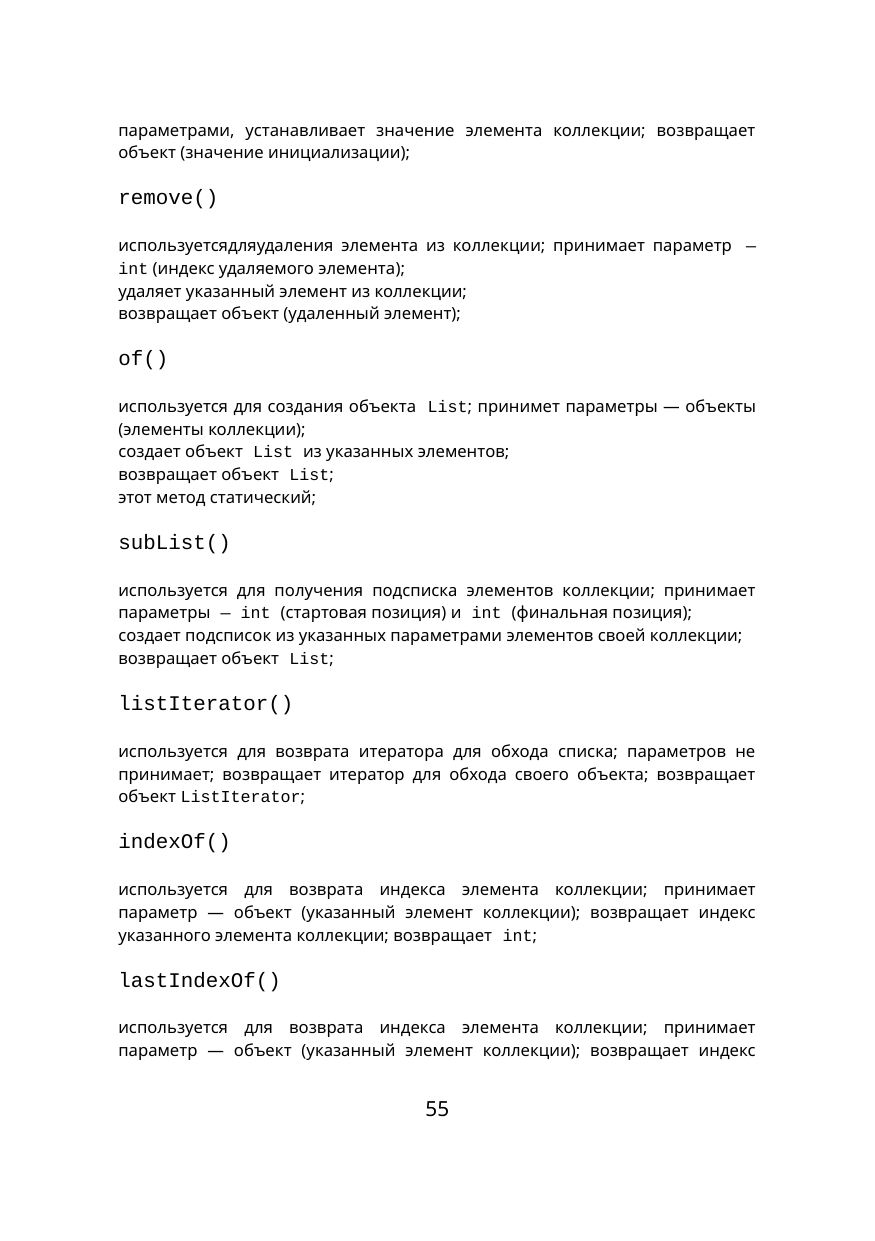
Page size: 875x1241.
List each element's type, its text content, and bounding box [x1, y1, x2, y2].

text параметрами, устанавливает значение элемента коллекции; возвращает объект (значение инициализации); [118, 118, 756, 163]
text используется для возврата индекса элемента коллекции; принимает параметр — объект (указанный элемент коллекции); возвращает индекс [118, 1016, 756, 1061]
text listIterator() [118, 693, 756, 717]
text of() [118, 348, 756, 372]
text используетсядляудаления элемента из коллекции; принимает параметр — int (индекс удаляемого элемента); [118, 233, 756, 279]
text возвращает объект (удаленный элемент); [118, 302, 756, 324]
text создает подсписок из указанных параметрами элементов своей коллекции; [118, 624, 756, 647]
text используется для возврата индекса элемента коллекции; принимает параметр — объект (указанный элемент коллекции); возвращает индекс указанного элемента коллекции; возвращает int; [118, 878, 756, 946]
text этот метод статический; [118, 486, 756, 508]
text remove() [118, 187, 756, 211]
text удаляет указанный элемент из коллекции; [118, 279, 756, 302]
text возвращает объект List; [118, 463, 756, 486]
text создает объект List из указанных элементов; [118, 440, 756, 463]
text subList() [118, 532, 756, 556]
text lastIndexOf() [118, 969, 756, 993]
text используется для возврата итератора для обхода списка; параметров не принимает; возвращает итератор для обхода своего объекта; возвращает объект ListIterator; [118, 739, 756, 808]
text возвращает объект List; [118, 647, 756, 669]
text используется для получения подсписка элементов коллекции; принимает параметры — int (стартовая позиция) и int (финальная позиция); [118, 578, 756, 624]
text indexOf() [118, 831, 756, 855]
text используется для создания объекта List; принимет параметры — объекты (элементы коллекции); [118, 394, 756, 440]
